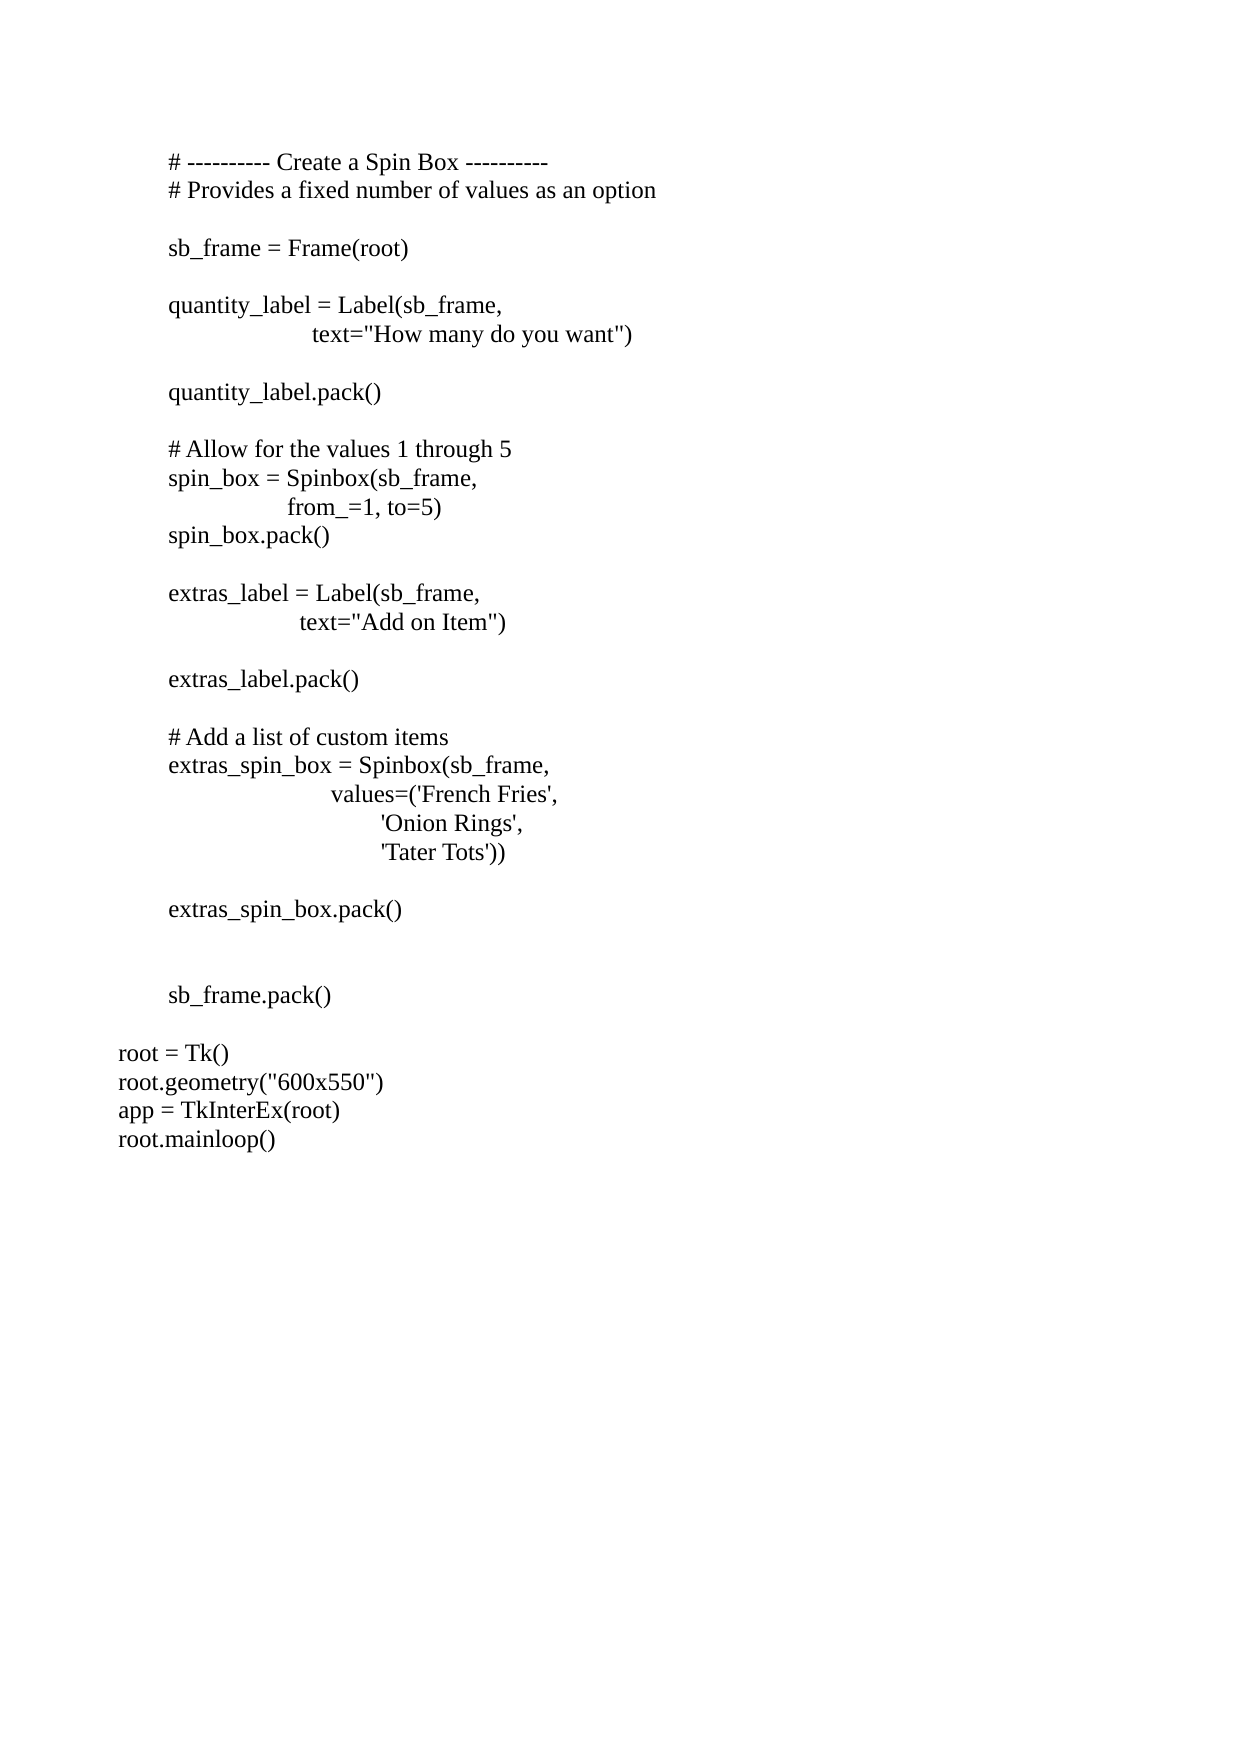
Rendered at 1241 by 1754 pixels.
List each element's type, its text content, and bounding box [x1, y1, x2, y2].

text root.mainloop() [118, 1124, 1122, 1153]
text # ---------- Create a Spin Box ---------- [118, 147, 1122, 176]
text values=('French Fries', [118, 779, 1122, 808]
text text="How many do you want") [118, 319, 1122, 348]
text # Allow for the values 1 through 5 [118, 434, 1122, 463]
text from_=1, to=5) [118, 492, 1122, 521]
text app = TkInterEx(root) [118, 1096, 1122, 1124]
text sb_frame = Frame(root) [118, 233, 1122, 262]
text root.geometry("600x550") [118, 1067, 1122, 1096]
text 'Tater Tots')) [118, 837, 1122, 866]
text extras_label = Label(sb_frame, [118, 578, 1122, 607]
text 'Onion Rings', [118, 808, 1122, 837]
text extras_label.pack() [118, 664, 1122, 693]
text # Add a list of custom items [118, 722, 1122, 751]
text text="Add on Item") [118, 607, 1122, 636]
text quantity_label = Label(sb_frame, [118, 291, 1122, 319]
text root = Tk() [118, 1038, 1122, 1067]
text quantity_label.pack() [118, 377, 1122, 406]
text spin_box.pack() [118, 521, 1122, 549]
text # Provides a fixed number of values as an option [118, 176, 1122, 204]
text extras_spin_box = Spinbox(sb_frame, [118, 751, 1122, 779]
text spin_box = Spinbox(sb_frame, [118, 463, 1122, 492]
text sb_frame.pack() [118, 981, 1122, 1009]
text extras_spin_box.pack() [118, 894, 1122, 923]
